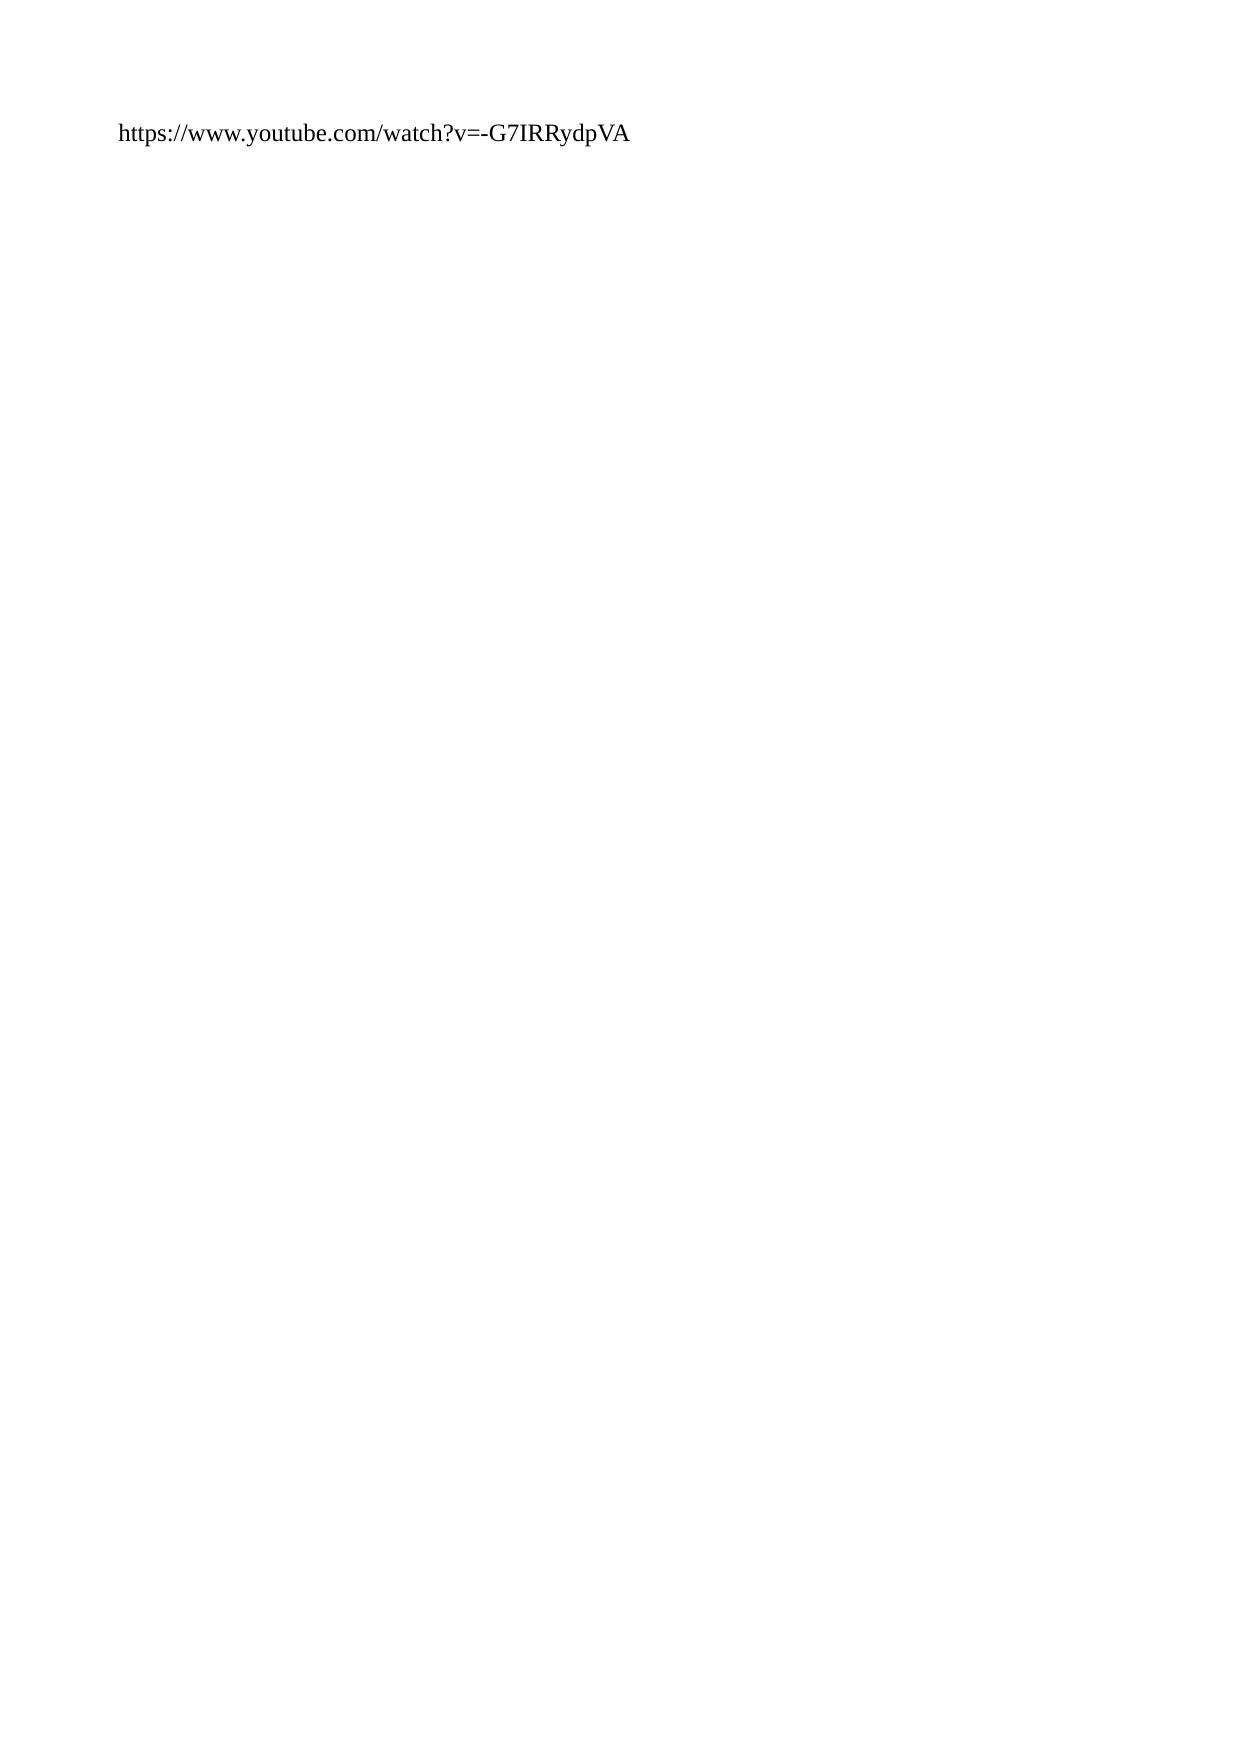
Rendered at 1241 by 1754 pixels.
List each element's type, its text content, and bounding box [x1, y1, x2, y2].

text https://www.youtube.com/watch?v=-G7IRRydpVA [118, 118, 1122, 147]
